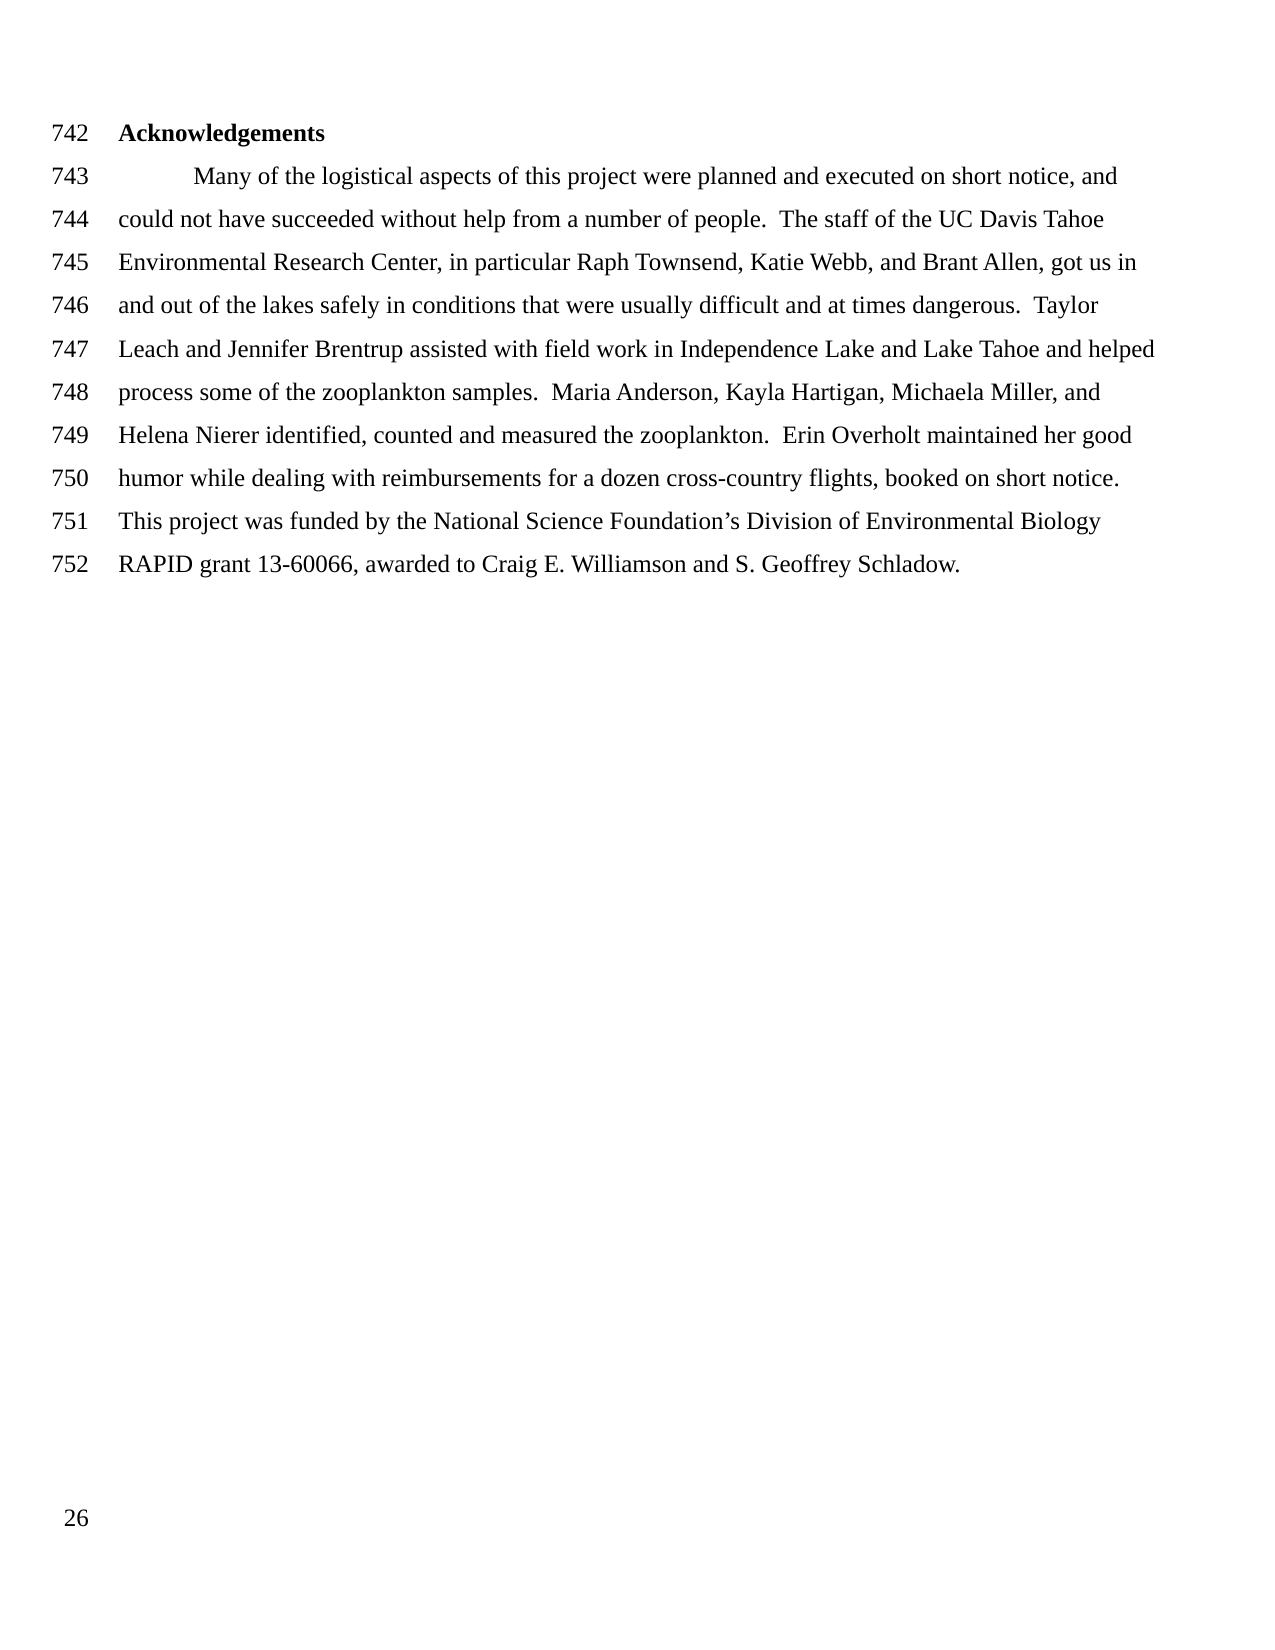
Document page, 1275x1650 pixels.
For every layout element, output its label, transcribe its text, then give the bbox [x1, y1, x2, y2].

text Many of the logistical aspects of this project were planned and executed on short notice, and could not have succeeded without help from a number of people. The staff of the UC Davis Tahoe Environmental Research Center, in particular Raph Townsend, Katie Webb, and Brant Allen, got us in and out of the lakes safely in conditions that were usually difficult and at times dangerous. Taylor Leach and Jennifer Brentrup assisted with field work in Independence Lake and Lake Tahoe and helped process some of the zooplankton samples. Maria Anderson, Kayla Hartigan, Michaela Miller, and Helena Nierer identified, counted and measured the zooplankton. Erin Overholt maintained her good humor while dealing with reimbursements for a dozen cross-country flights, booked on short notice. This project was funded by the National Science Foundation’s Division of Environmental Biology RAPID grant 13-60066, awarded to Craig E. Williamson and S. Geoffrey Schladow. [118, 161, 1157, 578]
text Acknowledgements [118, 118, 1157, 147]
